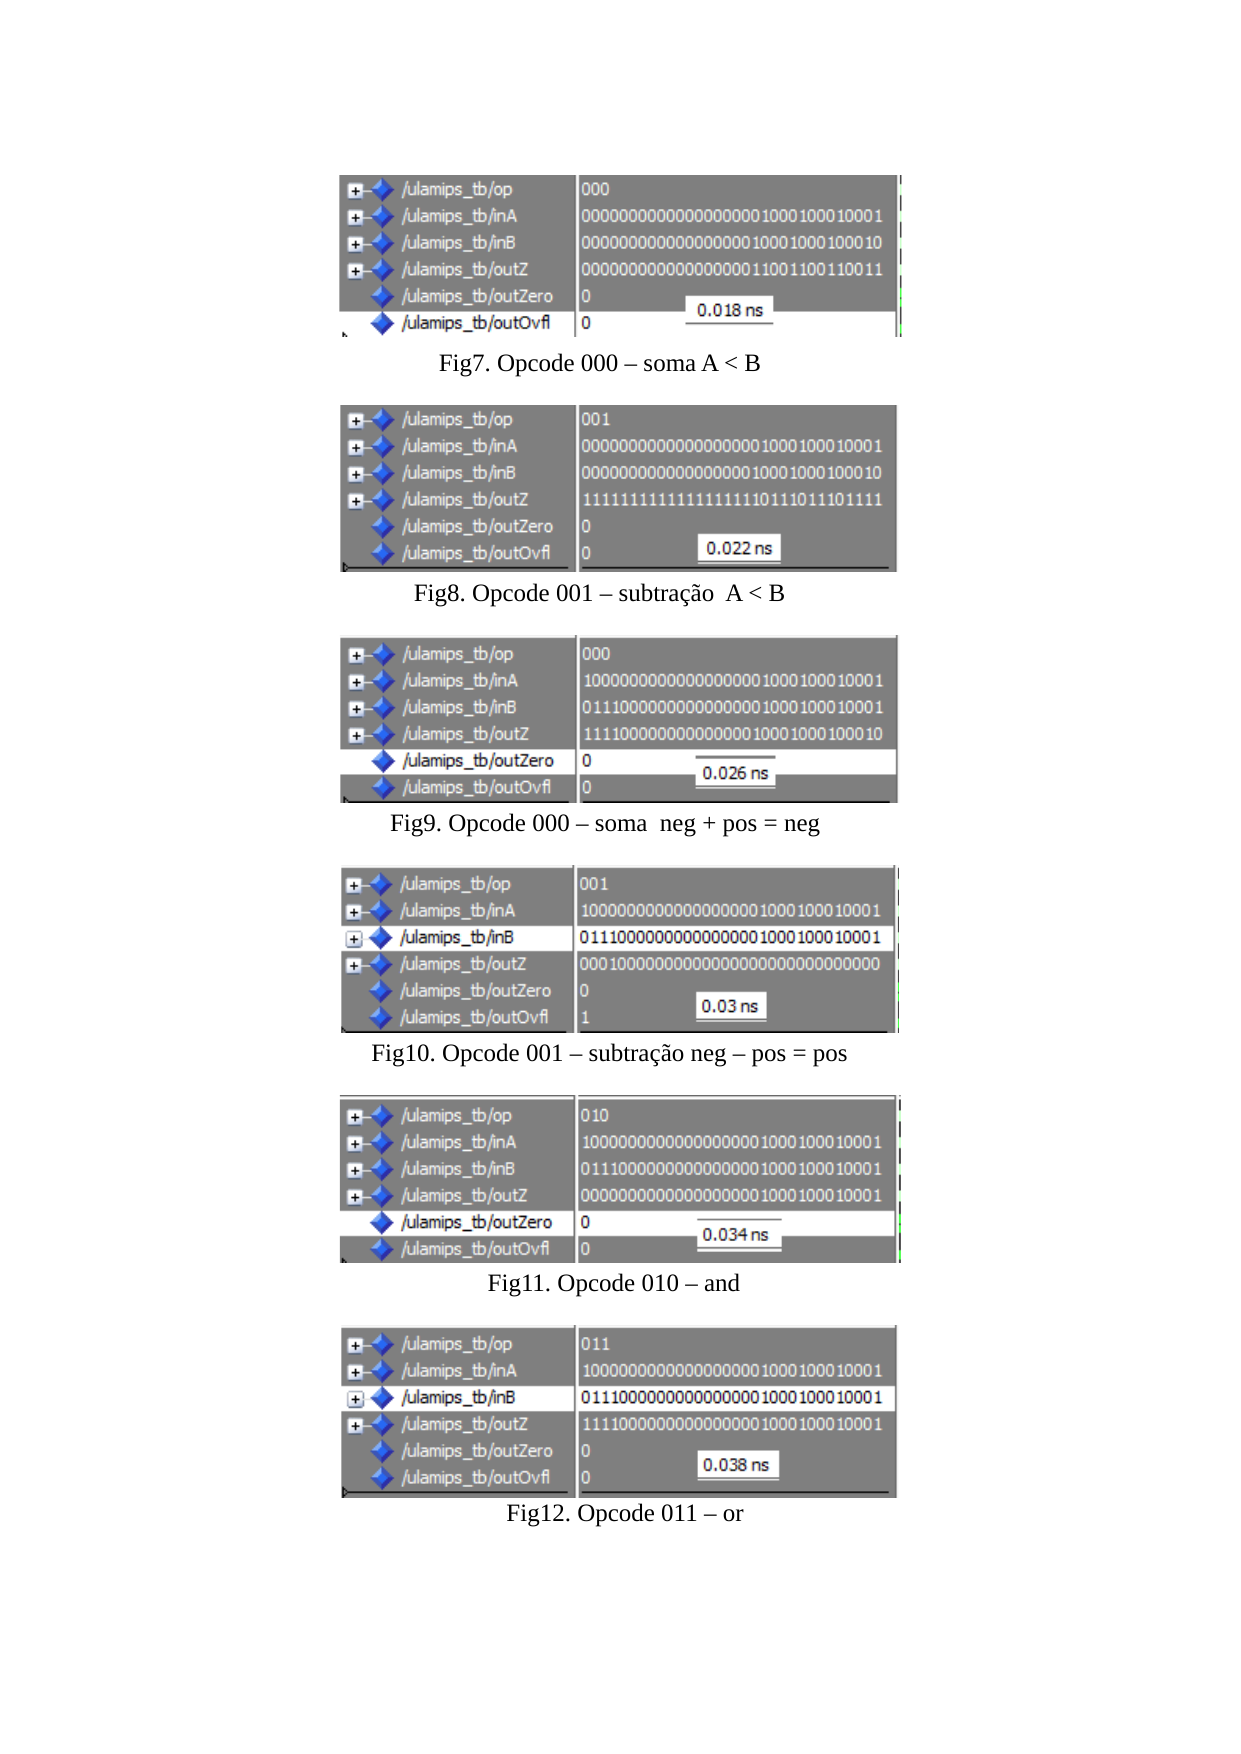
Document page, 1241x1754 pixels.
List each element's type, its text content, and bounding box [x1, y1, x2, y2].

picture [339, 1095, 901, 1263]
text Fig7. Opcode 000 – soma A < B [118, 348, 1122, 377]
picture [339, 635, 901, 803]
text Fig9. Opcode 000 – soma neg + pos = neg [118, 808, 1122, 837]
picture [338, 175, 902, 337]
text Fig10. Opcode 001 – subtração neg – pos = pos [118, 1038, 1122, 1067]
text Fig11. Opcode 010 – and [118, 1268, 1122, 1297]
picture [341, 1325, 899, 1498]
text Fig12. Opcode 011 – or [118, 1498, 1122, 1527]
picture [340, 405, 900, 572]
picture [341, 865, 899, 1033]
text Fig8. Opcode 001 – subtração A < B [118, 578, 1122, 607]
